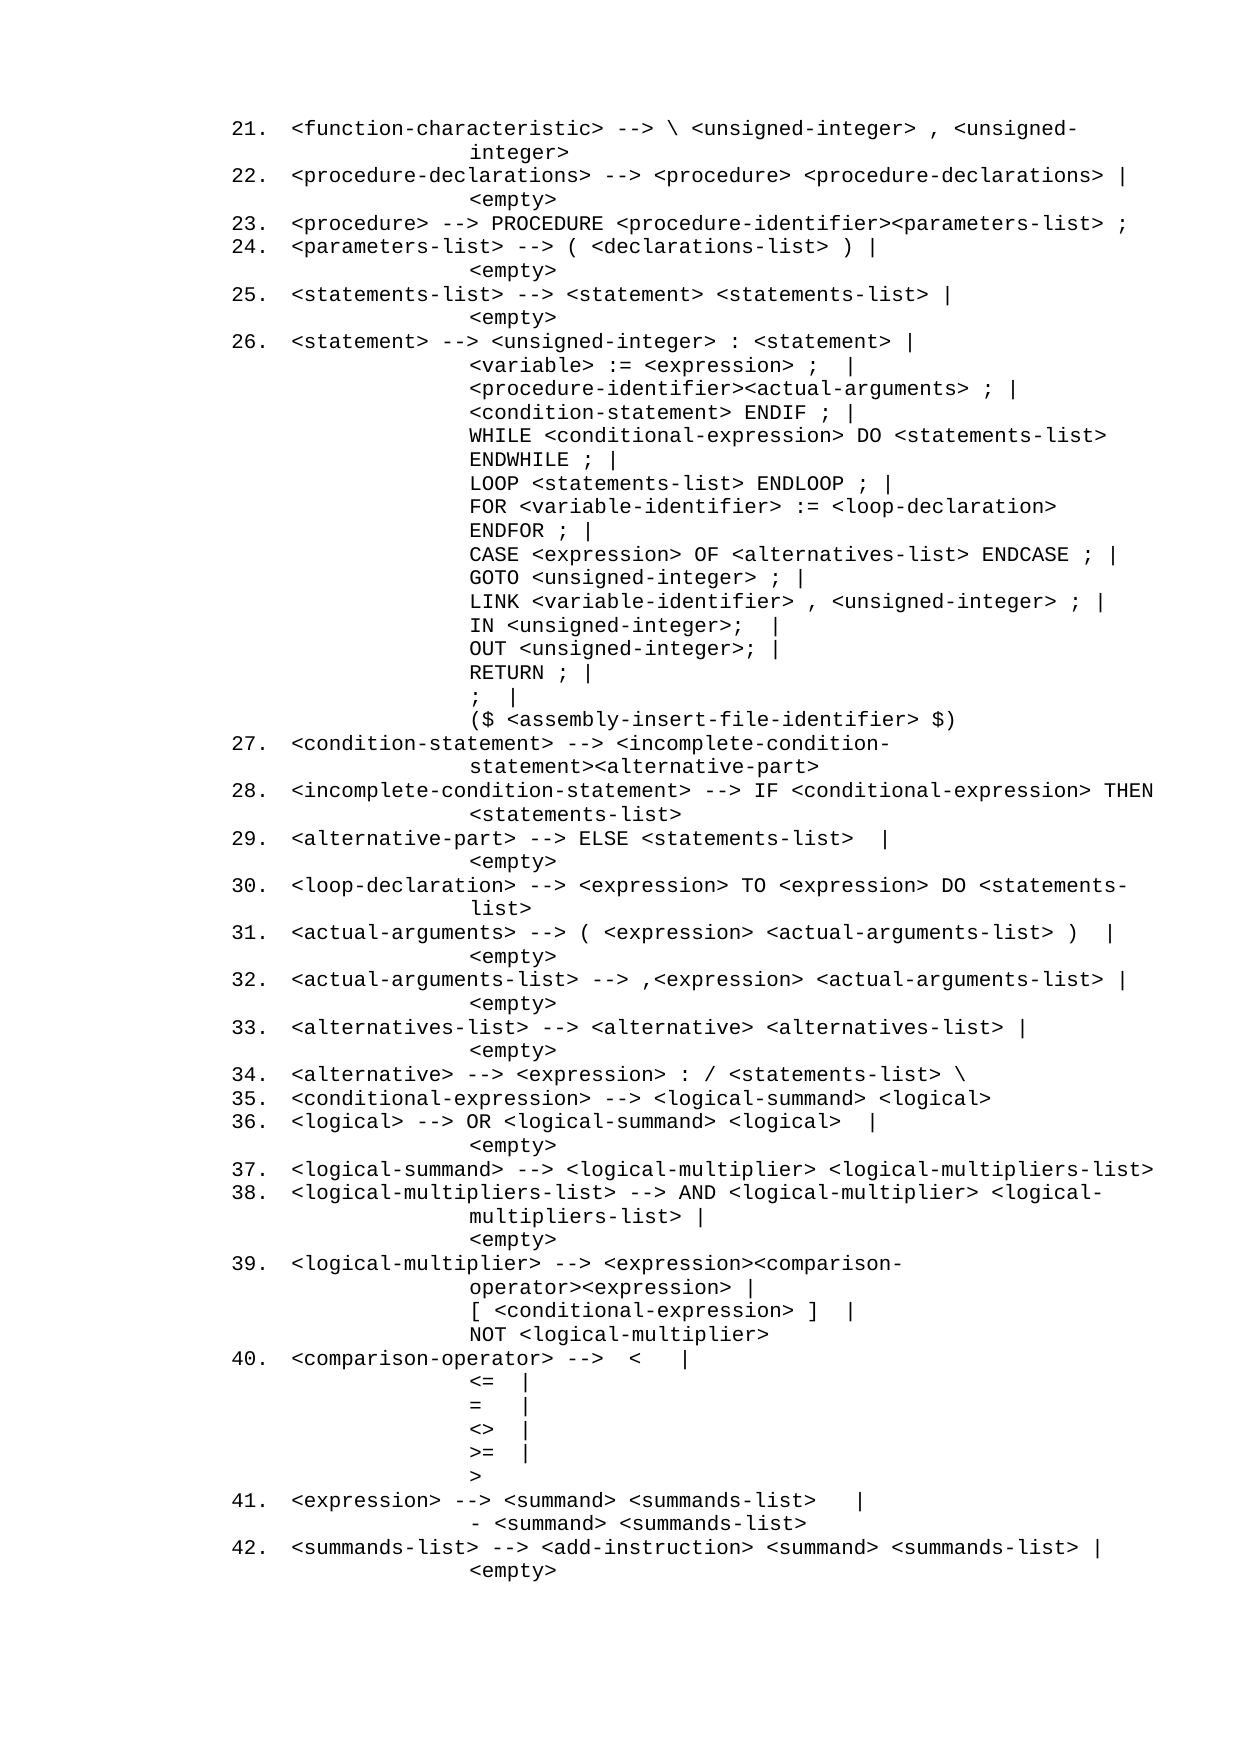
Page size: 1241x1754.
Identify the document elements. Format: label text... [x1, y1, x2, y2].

list <alternative-part> --> ELSE <statements-list> | <empty> [231, 827, 1162, 875]
list <procedure-declarations> --> <procedure> <procedure-declarations> | <empty> [231, 165, 1162, 213]
list <alternatives-list> --> <alternative> <alternatives-list> | <empty> [231, 1017, 1162, 1064]
list <loop-declaration> --> <expression> TO <expression> DO <statements-list> [231, 875, 1162, 922]
list <comparison-operator> --> < | <= | = | <> | >= | > [231, 1348, 1162, 1489]
list <expression> --> <summand> <summands-list> | - <summand> <summands-list> [231, 1489, 1162, 1537]
list <statements-list> --> <statement> <statements-list> | <empty> [231, 284, 1162, 331]
list <actual-arguments-list> --> ,<expression> <actual-arguments-list> | <empty> [231, 969, 1162, 1017]
list <logical-summand> --> <logical-multiplier> <logical-multipliers-list> [231, 1158, 1162, 1182]
list <incomplete-condition-statement> --> IF <conditional-expression> THEN <statements-list> [231, 780, 1162, 827]
list <logical-multiplier> --> <expression><comparison-operator><expression> | [ <conditional-expression> ] | NOT <logical-multiplier> [231, 1253, 1162, 1348]
list <parameters-list> --> ( <declarations-list> ) | <empty> [231, 236, 1162, 284]
list <condition-statement> --> <incomplete-condition-statement><alternative-part> [231, 733, 1162, 780]
list <statement> --> <unsigned-integer> : <statement> | <variable> := <expression> ; | <procedure-identifier><actual-arguments> ; | <condition-statement> ENDIF ; | WHILE <conditional-expression> DO <statements-list> ENDWHILE ; | LOOP <statements-list> ENDLOOP ; | FOR <variable-identifier> := <loop-declaration> ENDFOR ; | CASE <expression> OF <alternatives-list> ENDCASE ; | GOTO <unsigned-integer> ; | LINK <variable-identifier> , <unsigned-integer> ; | IN <unsigned-integer>; | OUT <unsigned-integer>; | RETURN ; | ; | ($ <assembly-insert-file-identifier> $) [231, 331, 1162, 733]
list <function-characteristic> --> \ <unsigned-integer> , <unsigned-integer> [231, 118, 1162, 165]
list <summands-list> --> <add-instruction> <summand> <summands-list> | <empty> [231, 1537, 1162, 1584]
list <actual-arguments> --> ( <expression> <actual-arguments-list> ) | <empty> [231, 922, 1162, 969]
list <logical> --> OR <logical-summand> <logical> | <empty> [231, 1111, 1162, 1158]
list <alternative> --> <expression> : / <statements-list> \ [231, 1064, 1162, 1088]
list <conditional-expression> --> <logical-summand> <logical> [231, 1088, 1162, 1111]
list <logical-multipliers-list> --> AND <logical-multiplier> <logical-multipliers-list> | <empty> [231, 1182, 1162, 1253]
list <procedure> --> PROCEDURE <procedure-identifier><parameters-list> ; [231, 213, 1162, 236]
